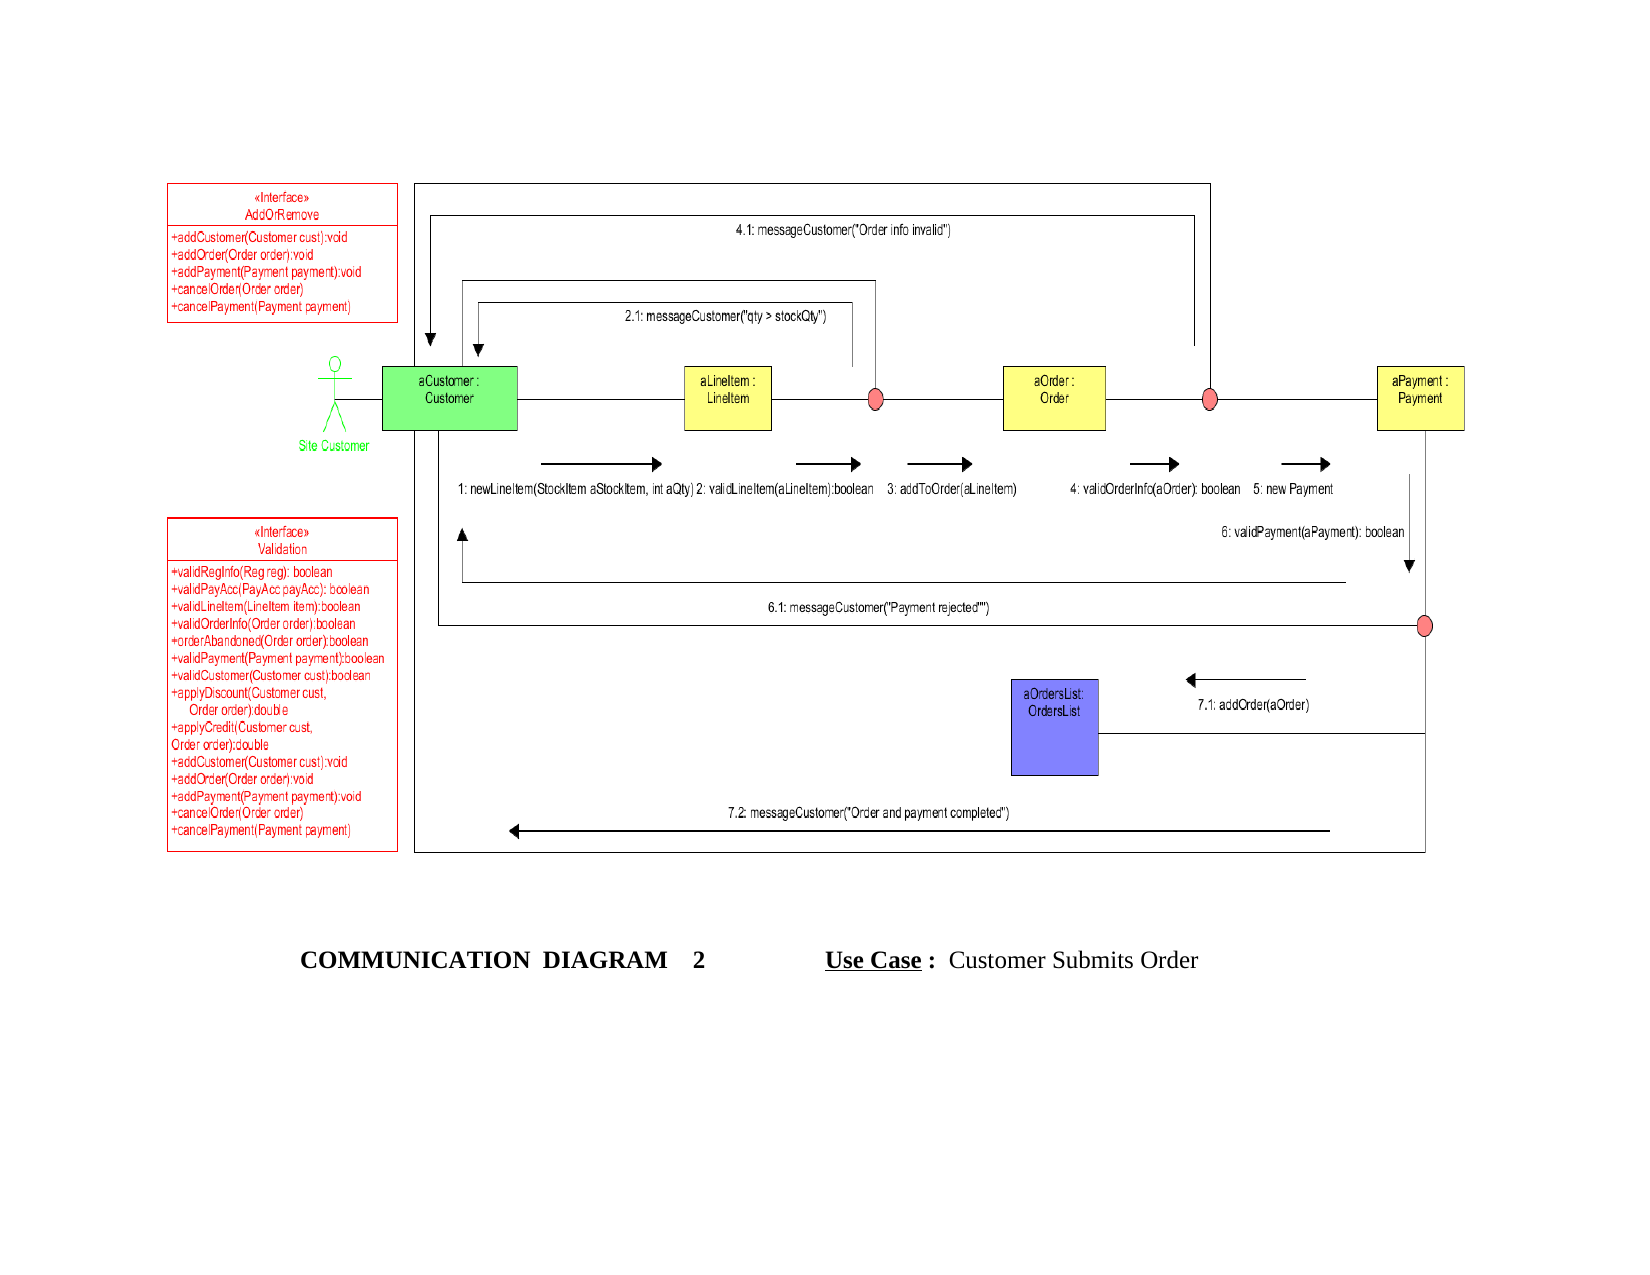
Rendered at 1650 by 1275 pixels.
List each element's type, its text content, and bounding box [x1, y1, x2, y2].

text COMMUNICATION DIAGRAM 2 Use Case : Customer Submits Order [150, 945, 1500, 973]
